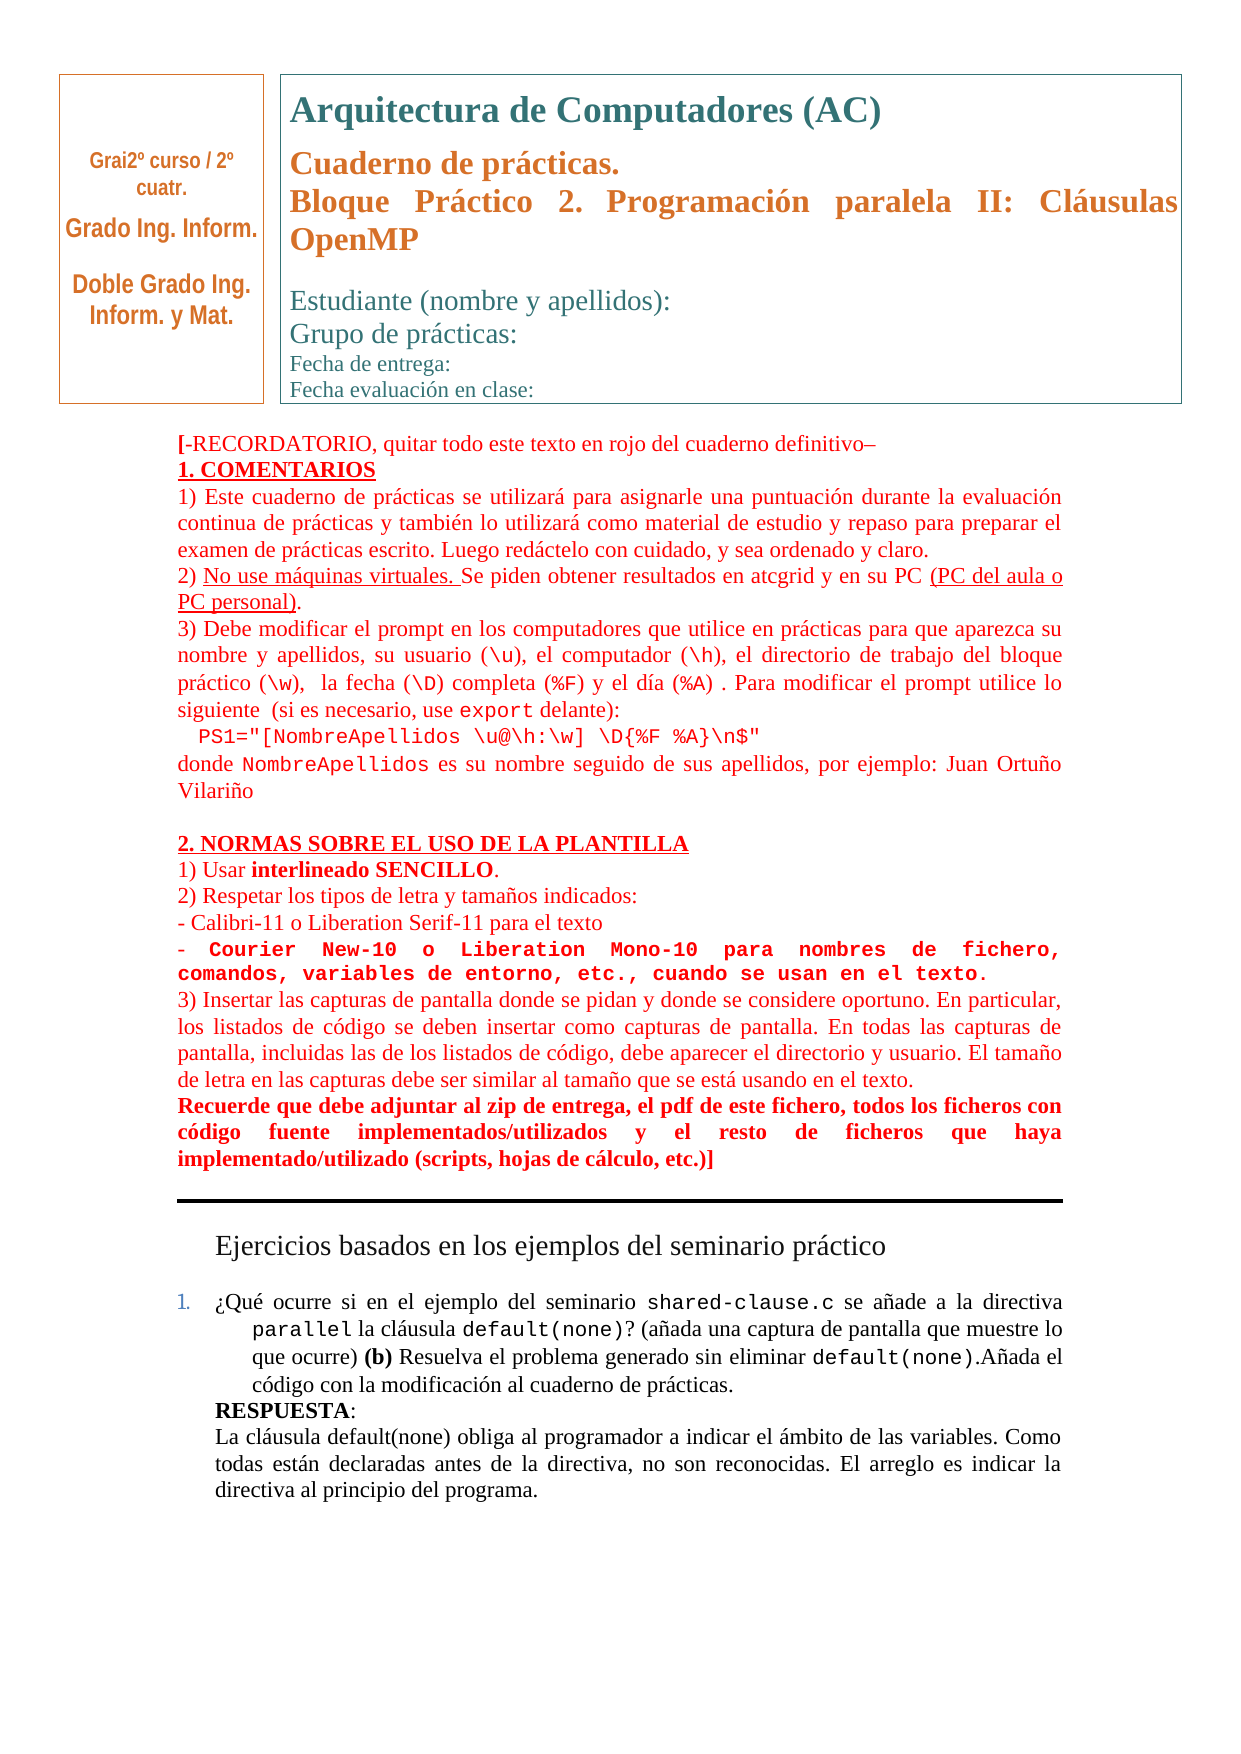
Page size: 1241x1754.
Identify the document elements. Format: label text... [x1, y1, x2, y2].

text 2. NORMAS SOBRE EL USO DE LA PLANTILLA [177, 830, 1063, 856]
table_header Grai2º curso / 2º cuatr. Grado Ing. Inform. Doble Grado Ing. Inform. y Mat. [60, 75, 263, 403]
text 3) Insertar las capturas de pantalla donde se pidan y donde se considere oportuno. En particular, los listados de código se deben insertar como capturas de pantalla. En todas las capturas de pantalla, incluidas las de los listados de código, debe aparecer el directorio y usuario. El tamaño de letra en las capturas debe ser similar al tamaño que se está usando en el texto. [177, 987, 1063, 1092]
table_header Arquitectura de Computadores (AC) Cuaderno de prácticas. Bloque Práctico 2. Programación paralela II: Cláusulas OpenMP Estudiante (nombre y apellidos): Grupo de prácticas: Fecha de entrega: Fecha evaluación en clase: [281, 75, 1181, 403]
text Recuerde que debe adjuntar al zip de entrega, el pdf de este fichero, todos los ficheros con código fuente implementados/utilizados y el resto de ficheros que haya implementado/utilizado (scripts, hojas de cálculo, etc.)] [177, 1092, 1063, 1171]
text 1. COMENTARIOS [177, 457, 1063, 483]
text donde NombreApellidos es su nombre seguido de sus apellidos, por ejemplo: Juan Ortuño Vilariño [177, 749, 1063, 803]
text 1) Usar interlineado SENCILLO. [177, 856, 1063, 883]
text 1) Este cuaderno de prácticas se utilizará para asignarle una puntuación durante la evaluación continua de prácticas y también lo utilizará como material de estudio y repaso para preparar el examen de prácticas escrito. Luego redáctelo con cuidado, y sea ordenado y claro. [177, 483, 1063, 562]
table_header [264, 74, 280, 403]
text 2) No use máquinas virtuales. Se piden obtener resultados en atcgrid y en su PC (PC del aula o PC personal). [177, 562, 1063, 615]
list ¿Qué ocurre si en el ejemplo del seminario shared-clause.c se añade a la directiva parallel la cláusula default(none)? (añada una captura de pantalla que muestre lo que ocurre) (b) Resuelva el problema generado sin eliminar default(none).Añada el código con la modificación al cuaderno de prácticas. [177, 1288, 1063, 1397]
text RESPUESTA: [215, 1397, 1063, 1423]
text - Courier New-10 o Liberation Mono-10 para nombres de fichero, comandos, variables de entorno, etc., cuando se usan en el texto. [177, 935, 1063, 987]
text 3) Debe modificar el prompt en los computadores que utilice en prácticas para que aparezca su nombre y apellidos, su usuario (\u), el computador (\h), el directorio de trabajo del bloque práctico (\w), la fecha (\D) completa (%F) y el día (%A) . Para modificar el prompt utilice lo siguiente (si es necesario, use export delante): [177, 615, 1063, 724]
text La cláusula default(none) obliga al programador a indicar el ámbito de las variables. Como todas están declaradas antes de la directiva, no son reconocidas. El arreglo es indicar la directiva al principio del programa. [215, 1423, 1063, 1502]
text 2) Respetar los tipos de letra y tamaños indicados: [177, 883, 1063, 909]
text PS1="[NombreApellidos \u@\h:\w] \D{%F %A}\n$" [177, 724, 1063, 749]
text [-RECORDATORIO, quitar todo este texto en rojo del cuaderno definitivo– [177, 430, 1063, 457]
subtitle Ejercicios basados en los ejemplos del seminario práctico [177, 1228, 1063, 1261]
text - Calibri-11 o Liberation Serif-11 para el texto [177, 909, 1063, 935]
